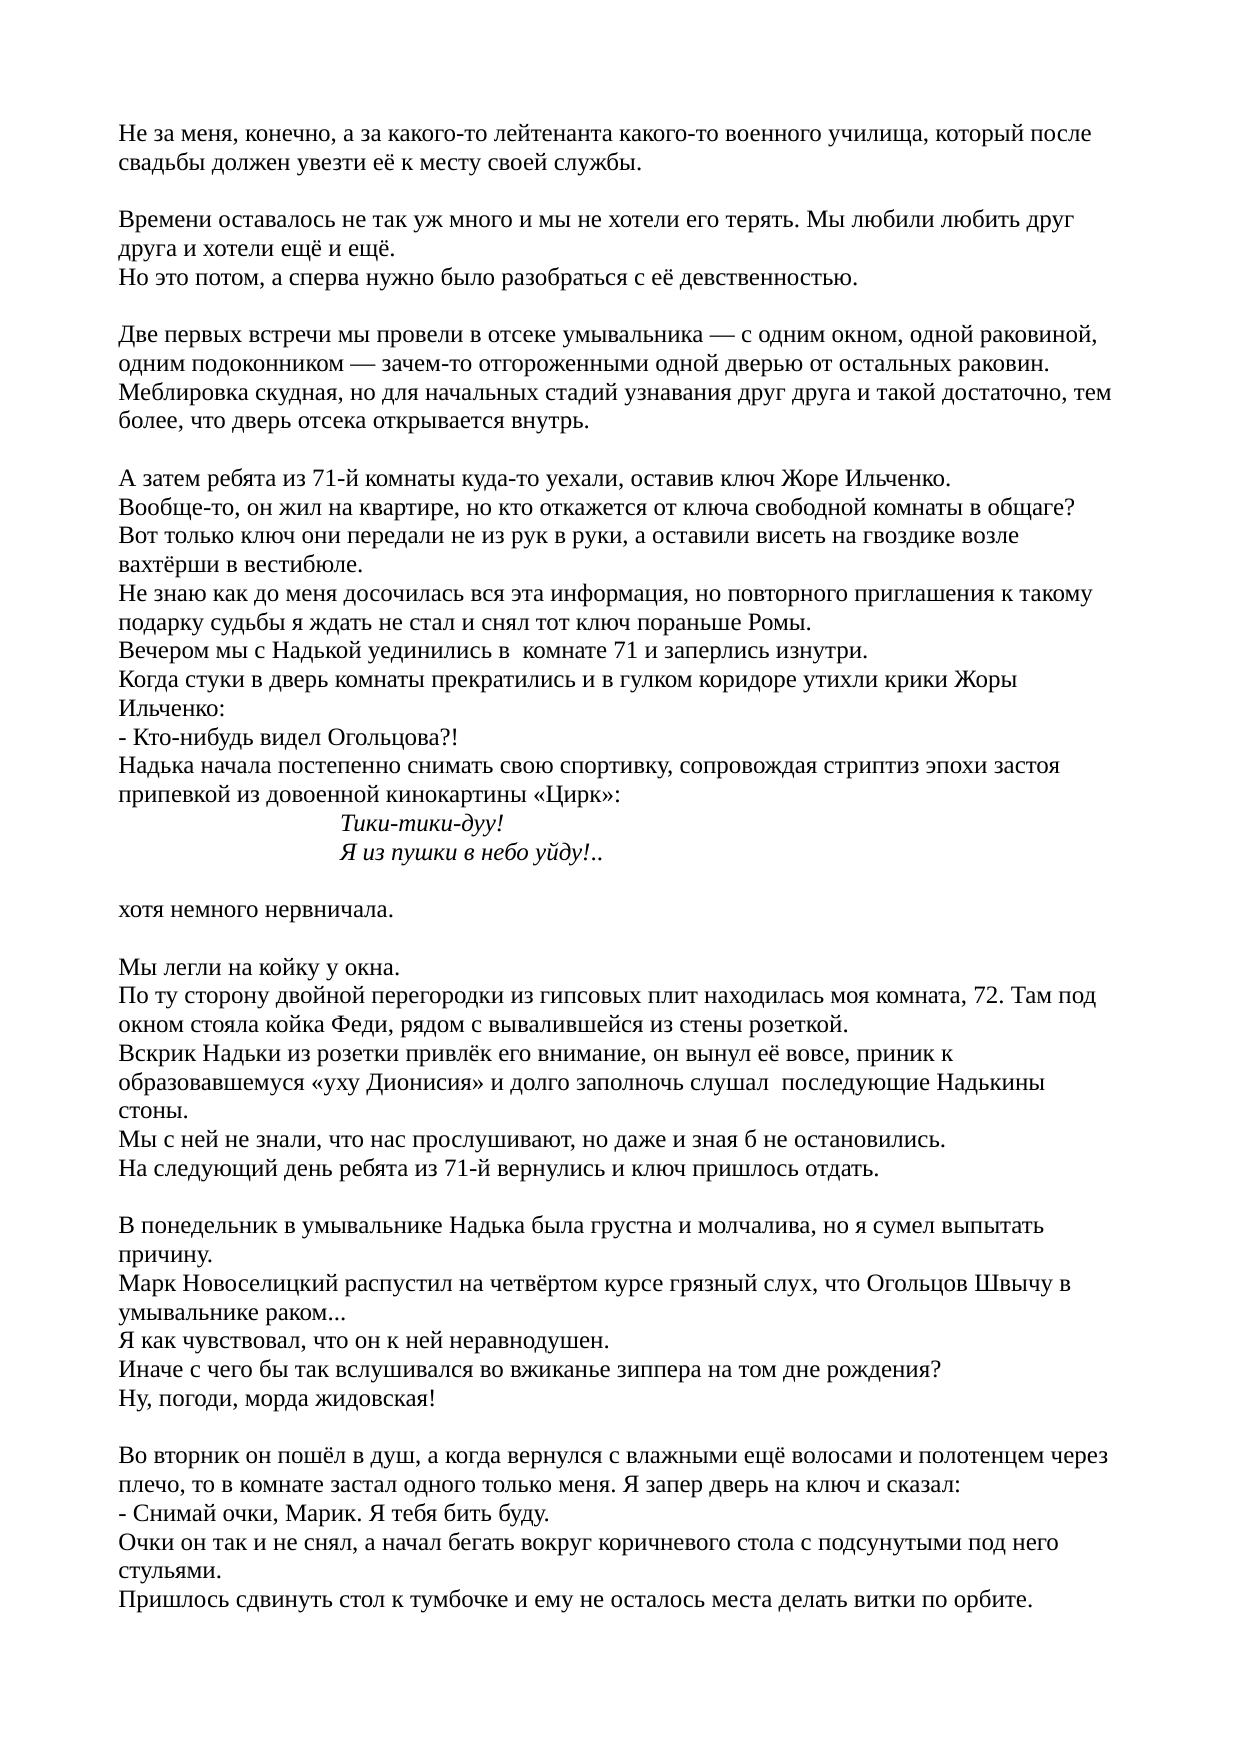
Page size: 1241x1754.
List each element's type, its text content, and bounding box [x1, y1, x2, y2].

text По ту сторону двойной перегородки из гипсовых плит находилась моя комната, 72. Там под окном стояла койка Феди, рядом с вывалившейся из стены розеткой. [118, 981, 1122, 1038]
text В понедельник в умывальнике Надька была грустна и молчалива, но я сумел выпытать причину. [118, 1211, 1122, 1268]
text Очки он так и не снял, а начал бегать вокруг коричневого стола с подсунутыми под него стульями. [118, 1527, 1122, 1584]
text Я из пушки в небо уйду!.. [118, 837, 1122, 866]
text Пришлось сдвинуть стол к тумбочке и ему не осталось места делать витки по орбите. [118, 1584, 1122, 1613]
text Во вторник он пошёл в душ, а когда вернулся с влажными ещё волосами и полотенцем через плечо, то в комнате застал одного только меня. Я запер дверь на ключ и сказал: [118, 1441, 1122, 1498]
text А затем ребята из 71-й комнаты куда-то уехали, оставив ключ Жоре Ильченко. [118, 463, 1122, 492]
text хотя немного нервничала. [118, 894, 1122, 923]
text Две первых встречи мы провели в отсеке умывальника — с одним окном, одной раковиной, одним подоконником — зачем-то отгороженными одной дверью от остальных раковин. [118, 319, 1122, 377]
text Вскрик Надьки из розетки привлёк его внимание, он вынул её вовсе, приник к образовавшемуся «уху Дионисия» и долго заполночь слушал последующие Надькины стоны. [118, 1038, 1122, 1124]
text Вообще-то, он жил на квартире, но кто откажется от ключа свободной комнаты в общаге? [118, 492, 1122, 521]
text Ну, погоди, морда жидовская! [118, 1383, 1122, 1412]
text Иначе с чего бы так вслушивался во вжиканье зиппера на том дне рождения? [118, 1354, 1122, 1383]
text Мы легли на койку у окна. [118, 952, 1122, 981]
text Я как чувствовал, что он к ней неравнодушен. [118, 1326, 1122, 1354]
text Не знаю как до меня досочилась вся эта информация, но повторного приглашения к такому подарку судьбы я ждать не стал и снял тот ключ пораньше Ромы. [118, 578, 1122, 636]
text - Кто-нибудь видел Огольцова?! [118, 722, 1122, 751]
text Когда стуки в дверь комнаты прекратились и в гулком коридоре утихли крики Жоры Ильченко: [118, 664, 1122, 722]
text Марк Новоселицкий распустил на четвёртом курсе грязный слух, что Огольцов Швычу в умывальнике раком... [118, 1268, 1122, 1326]
text - Снимай очки, Марик. Я тебя бить буду. [118, 1498, 1122, 1527]
text Тики-тики-дуу! [118, 808, 1122, 837]
text Меблировка скудная, но для начальных стадий узнавания друг друга и такой достаточно, тем более, что дверь отсека открывается внутрь. [118, 377, 1122, 434]
text Вот только ключ они передали не из рук в руки, а оставили висеть на гвоздике возле вахтёрши в вестибюле. [118, 521, 1122, 578]
text Но это потом, а сперва нужно было разобраться с её девственностью. [118, 262, 1122, 291]
text Мы с ней не знали, что нас прослушивают, но даже и зная б не остановились. [118, 1124, 1122, 1153]
text Надька начала постепенно снимать свою спортивку, сопровождая стриптиз эпохи застоя припевкой из довоенной кинокартины «Цирк»: [118, 751, 1122, 808]
text Не за меня, конечно, а за какого-то лейтенанта какого-то военного училища, который после свадьбы должен увезти её к месту своей службы. [118, 118, 1122, 176]
text На следующий день ребята из 71-й вернулись и ключ пришлось отдать. [118, 1153, 1122, 1182]
text Времени оставалось не так уж много и мы не хотели его терять. Мы любили любить друг друга и хотели ещё и ещё. [118, 204, 1122, 262]
text Вечером мы с Надькой уединились в комнате 71 и заперлись изнутри. [118, 636, 1122, 664]
